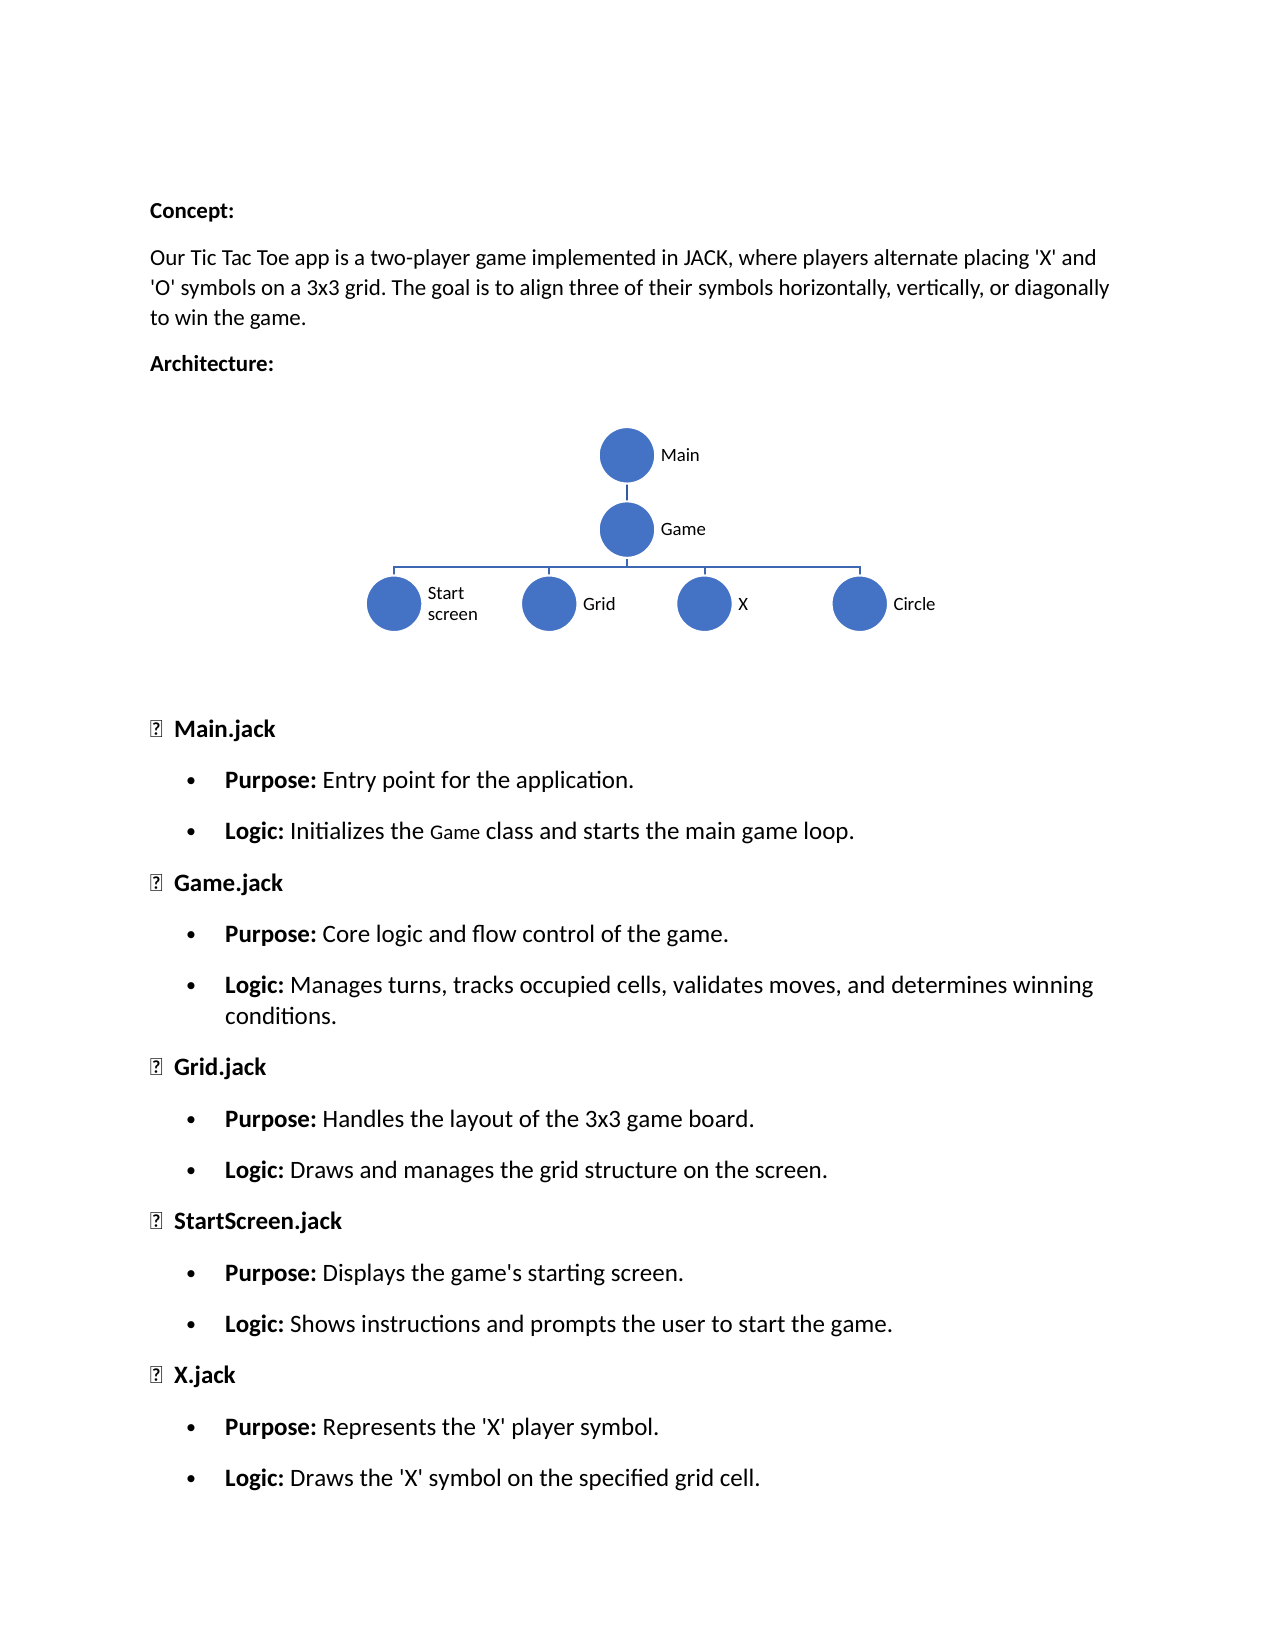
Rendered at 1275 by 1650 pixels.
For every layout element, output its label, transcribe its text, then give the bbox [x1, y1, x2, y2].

list Logic: Shows instructions and prompts the user to start the game. [187, 1308, 1125, 1339]
list Purpose: Handles the layout of the 3x3 game board. [187, 1103, 1125, 1133]
list Purpose: Core logic and flow control of the game. [187, 918, 1125, 949]
text  Game.jack [150, 867, 1125, 897]
text Concept: [150, 197, 1125, 224]
list Logic: Manages turns, tracks occupied cells, validates moves, and determines winning conditions. [187, 969, 1125, 1031]
list Purpose: Represents the 'X' player symbol. [187, 1411, 1125, 1441]
list Logic: Draws the 'X' symbol on the specified grid cell. [187, 1462, 1125, 1493]
list Logic: Draws and manages the grid structure on the screen. [187, 1154, 1125, 1185]
text Our Tic Tac Toe app is a two-player game implemented in JACK, where players alternate placing 'X' and 'O' symbols on a 3x3 grid. The goal is to align three of their symbols horizontally, vertically, or diagonally to win the game. [150, 243, 1125, 331]
text  Main.jack [150, 713, 1125, 743]
text Architecture: [150, 349, 1125, 377]
list Purpose: Displays the game's starting screen. [187, 1257, 1125, 1287]
text  X.jack [150, 1359, 1125, 1390]
text  Grid.jack [150, 1051, 1125, 1082]
list Purpose: Entry point for the application. [187, 764, 1125, 795]
list Logic: Initializes the Game class and starts the main game loop. [187, 816, 1125, 846]
text  StartScreen.jack [150, 1206, 1125, 1236]
